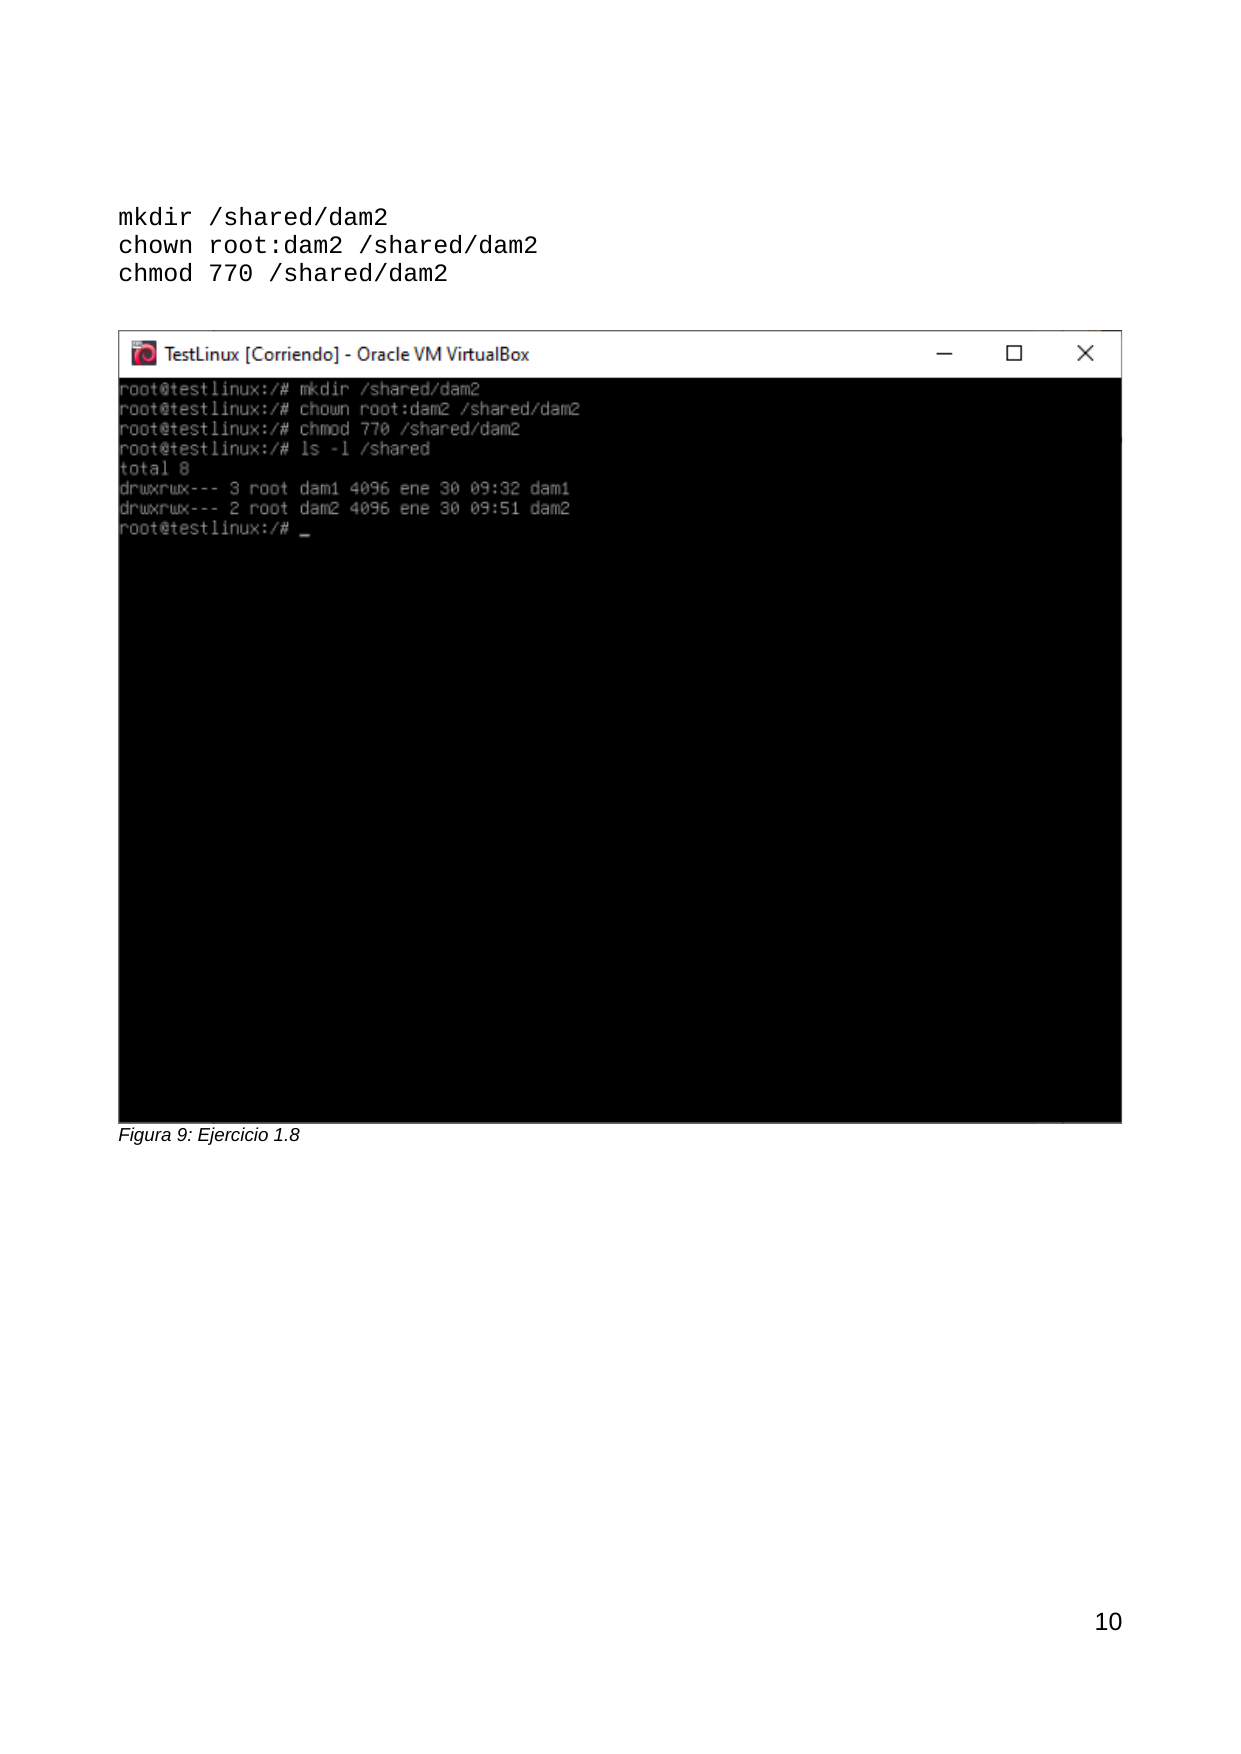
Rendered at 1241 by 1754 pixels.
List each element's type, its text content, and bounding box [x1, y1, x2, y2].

picture [118, 330, 1123, 1124]
text Figura 9: Ejercicio 1.8 [118, 1124, 1122, 1145]
text chown root:dam2 /shared/dam2 [118, 233, 1122, 261]
text chmod 770 /shared/dam2 [118, 261, 1122, 289]
text mkdir /shared/dam2 [118, 204, 1122, 233]
